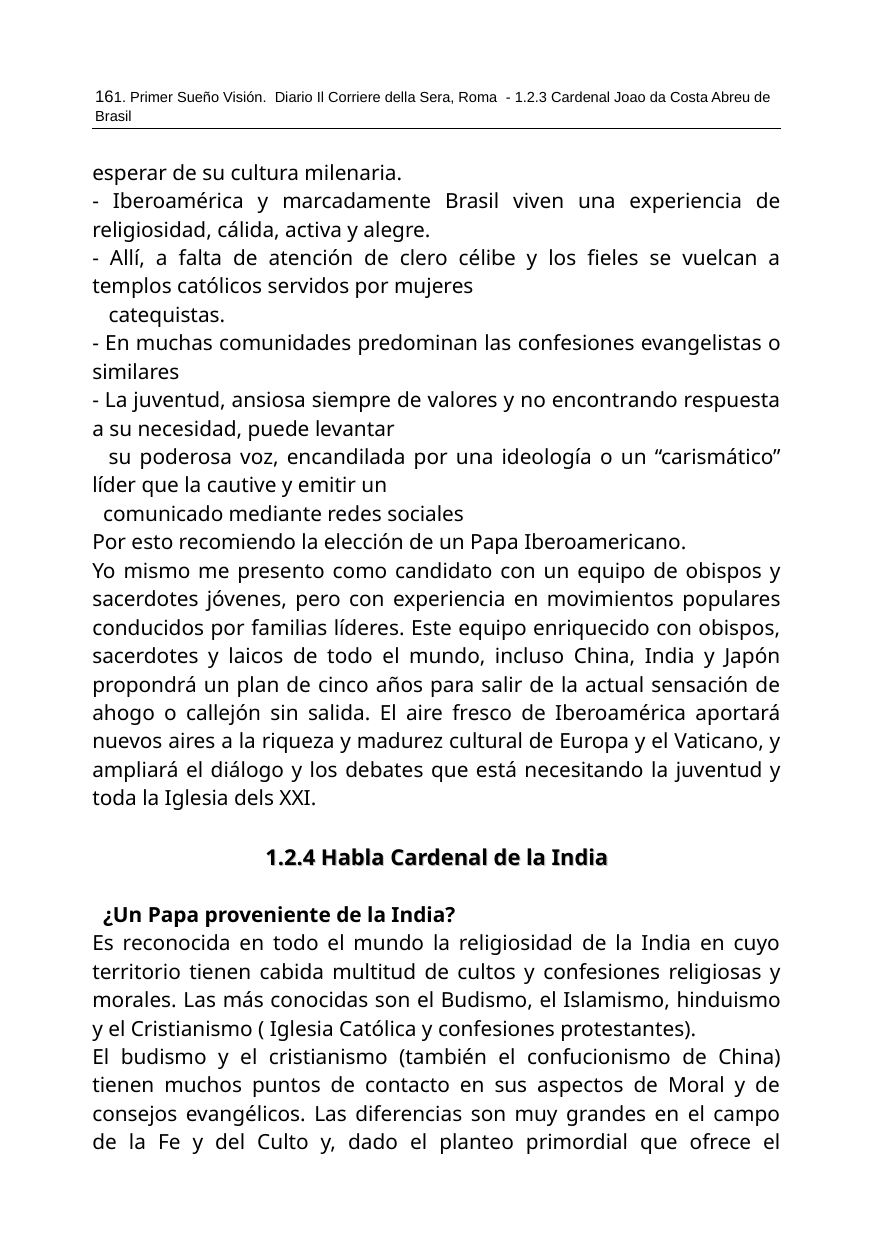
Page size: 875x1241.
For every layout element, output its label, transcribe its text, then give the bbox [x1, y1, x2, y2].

text Es reconocida en todo el mundo la religiosidad de la India en cuyo territorio tienen cabida multitud de cultos y confesiones religiosas y morales. Las más conocidas son el Budismo, el Islamismo, hinduismo y el Cristianismo ( Iglesia Católica y confesiones protestantes). [92, 928, 781, 1042]
text su poderosa voz, encandilada por una ideología o un “carismático” líder que la cautive y emitir un [92, 442, 781, 499]
text Yo mismo me presento como candidato con un equipo de obispos y sacerdotes jóvenes, pero con experiencia en movimientos populares conducidos por familias líderes. Este equipo enriquecido con obispos, sacerdotes y laicos de todo el mundo, incluso China, India y Japón propondrá un plan de cinco años para salir de la actual sensación de ahogo o callejón sin salida. El aire fresco de Iberoamérica aportará nuevos aires a la riqueza y madurez cultural de Europa y el Vaticano, y ampliará el diálogo y los debates que está necesitando la juventud y toda la Iglesia dels XXI. [92, 556, 781, 812]
text El budismo y el cristianismo (también el confucionismo de China) tienen muchos puntos de contacto en sus aspectos de Moral y de consejos evangélicos. Las diferencias son muy grandes en el campo de la Fe y del Culto y, dado el planteo primordial que ofrece el [92, 1042, 781, 1156]
text comunicado mediante redes sociales [92, 499, 781, 527]
text - En muchas comunidades predominan las confesiones evangelistas o similares [92, 328, 781, 385]
subtitle 1.2.4 Habla Cardenal de la India [92, 842, 781, 871]
text esperar de su cultura milenaria. [92, 158, 781, 186]
text Por esto recomiendo la elección de un Papa Iberoamericano. [92, 527, 781, 556]
text - La juventud, ansiosa siempre de valores y no encontrando respuesta a su necesidad, puede levantar [92, 385, 781, 442]
text - Allí, a falta de atención de clero célibe y los fieles se vuelcan a templos católicos servidos por mujeres [92, 243, 781, 300]
text catequistas. [92, 300, 781, 328]
text - Iberoamérica y marcadamente Brasil viven una experiencia de religiosidad, cálida, activa y alegre. [92, 186, 781, 243]
text ¿Un Papa proveniente de la India? [92, 900, 781, 928]
